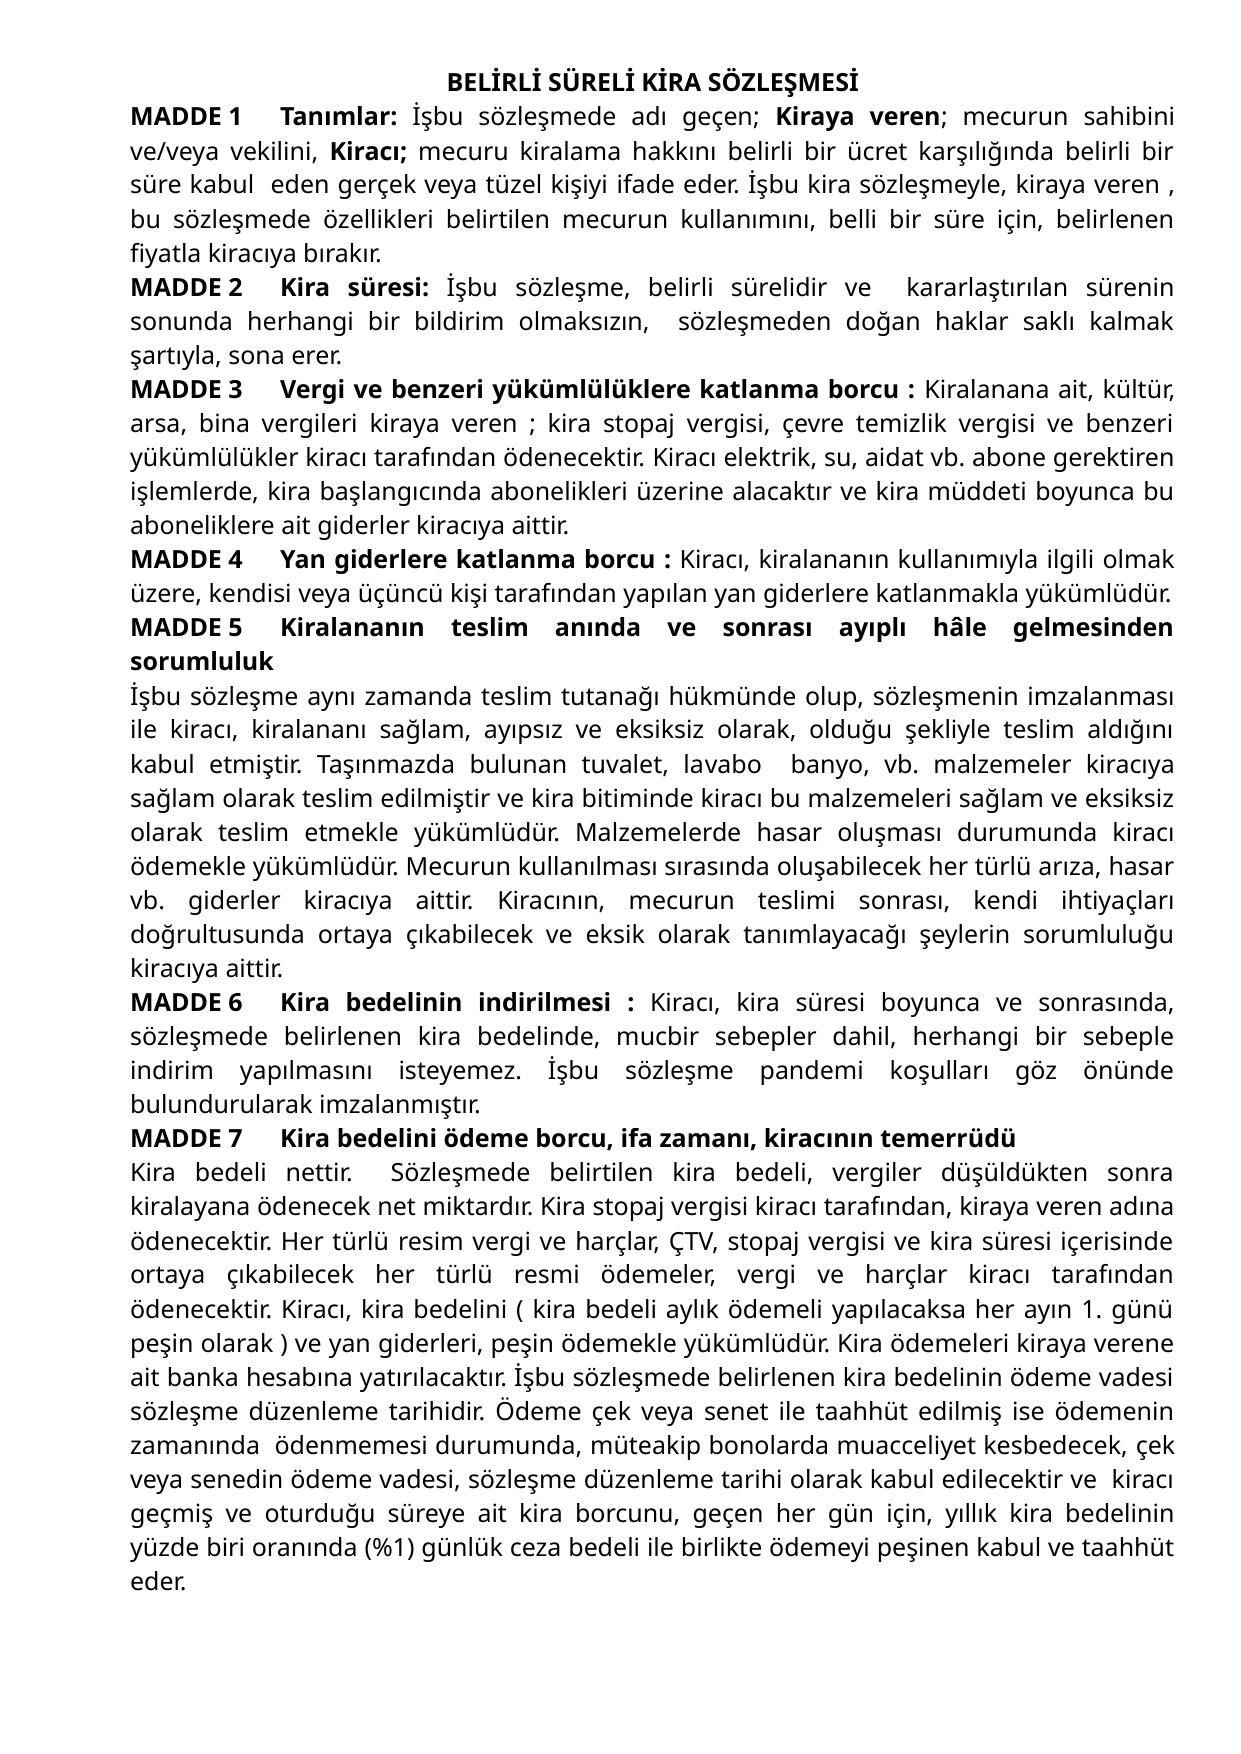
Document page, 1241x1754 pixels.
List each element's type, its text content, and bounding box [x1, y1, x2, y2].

text MADDE 3 Vergi ve benzeri yükümlülüklere katlanma borcu : Kiralanana ait, kültür, arsa, bina vergileri kiraya veren ; kira stopaj vergisi, çevre temizlik vergisi ve benzeri yükümlülükler kiracı tarafından ödenecektir. Kiracı elektrik, su, aidat vb. abone gerektiren işlemlerde, kira başlangıcında abonelikleri üzerine alacaktır ve kira müddeti boyunca bu aboneliklere ait giderler kiracıya aittir. [130, 372, 1175, 542]
text MADDE 5 Kiralananın teslim anında ve sonrası ayıplı hâle gelmesinden sorumluluk [130, 610, 1175, 678]
text BELİRLİ SÜRELİ KİRA SÖZLEŞMESİ [130, 65, 1175, 99]
text MADDE 6 Kira bedelinin indirilmesi : Kiracı, kira süresi boyunca ve sonrasında, sözleşmede belirlenen kira bedelinde, mucbir sebepler dahil, herhangi bir sebeple indirim yapılmasını isteyemez. İşbu sözleşme pandemi koşulları göz önünde bulundurularak imzalanmıştır. [130, 985, 1175, 1121]
text MADDE 1 Tanımlar: İşbu sözleşmede adı geçen; Kiraya veren; mecurun sahibini ve/veya vekilini, Kiracı; mecuru kiralama hakkını belirli bir ücret karşılığında belirli bir süre kabul eden gerçek veya tüzel kişiyi ifade eder. İşbu kira sözleşmeyle, kiraya veren , bu sözleşmede özellikleri belirtilen mecurun kullanımını, belli bir süre için, belirlenen fiyatla kiracıya bırakır. [130, 99, 1175, 269]
list Kira bedeli nettir. Sözleşmede belirtilen kira bedeli, vergiler düşüldükten sonra kiralayana ödenecek net miktardır. Kira stopaj vergisi kiracı tarafından, kiraya veren adına ödenecektir. Her türlü resim vergi ve harçlar, ÇTV, stopaj vergisi ve kira süresi içerisinde ortaya çıkabilecek her türlü resmi ödemeler, vergi ve harçlar kiracı tarafından ödenecektir. Kiracı, kira bedelini ( kira bedeli aylık ödemeli yapılacaksa her ayın 1. günü peşin olarak ) ve yan giderleri, peşin ödemekle yükümlüdür. Kira ödemeleri kiraya verene ait banka hesabına yatırılacaktır. İşbu sözleşmede belirlenen kira bedelinin ödeme vadesi sözleşme düzenleme tarihidir. Ödeme çek veya senet ile taahhüt edilmiş ise ödemenin zamanında ödenmemesi durumunda, müteakip bonolarda muacceliyet kesbedecek, çek veya senedin ödeme vadesi, sözleşme düzenleme tarihi olarak kabul edilecektir ve kiracı geçmiş ve oturduğu süreye ait kira borcunu, geçen her gün için, yıllık kira bedelinin yüzde biri oranında (%1) günlük ceza bedeli ile birlikte ödemeyi peşinen kabul ve taahhüt eder. [130, 1155, 1175, 1598]
list İşbu sözleşme aynı zamanda teslim tutanağı hükmünde olup, sözleşmenin imzalanması ile kiracı, kiralananı sağlam, ayıpsız ve eksiksiz olarak, olduğu şekliyle teslim aldığını kabul etmiştir. Taşınmazda bulunan tuvalet, lavabo banyo, vb. malzemeler kiracıya sağlam olarak teslim edilmiştir ve kira bitiminde kiracı bu malzemeleri sağlam ve eksiksiz olarak teslim etmekle yükümlüdür. Malzemelerde hasar oluşması durumunda kiracı ödemekle yükümlüdür. Mecurun kullanılması sırasında oluşabilecek her türlü arıza, hasar vb. giderler kiracıya aittir. Kiracının, mecurun teslimi sonrası, kendi ihtiyaçları doğrultusunda ortaya çıkabilecek ve eksik olarak tanımlayacağı şeylerin sorumluluğu kiracıya aittir. [130, 678, 1175, 985]
text MADDE 4 Yan giderlere katlanma borcu : Kiracı, kiralananın kullanımıyla ilgili olmak üzere, kendisi veya üçüncü kişi tarafından yapılan yan giderlere katlanmakla yükümlüdür. [130, 542, 1175, 610]
text MADDE 7 Kira bedelini ödeme borcu, ifa zamanı, kiracının temerrüdü [130, 1121, 1175, 1155]
text MADDE 2 Kira süresi: İşbu sözleşme, belirli sürelidir ve kararlaştırılan sürenin sonunda herhangi bir bildirim olmaksızın, sözleşmeden doğan haklar saklı kalmak şartıyla, sona erer. [130, 269, 1175, 372]
